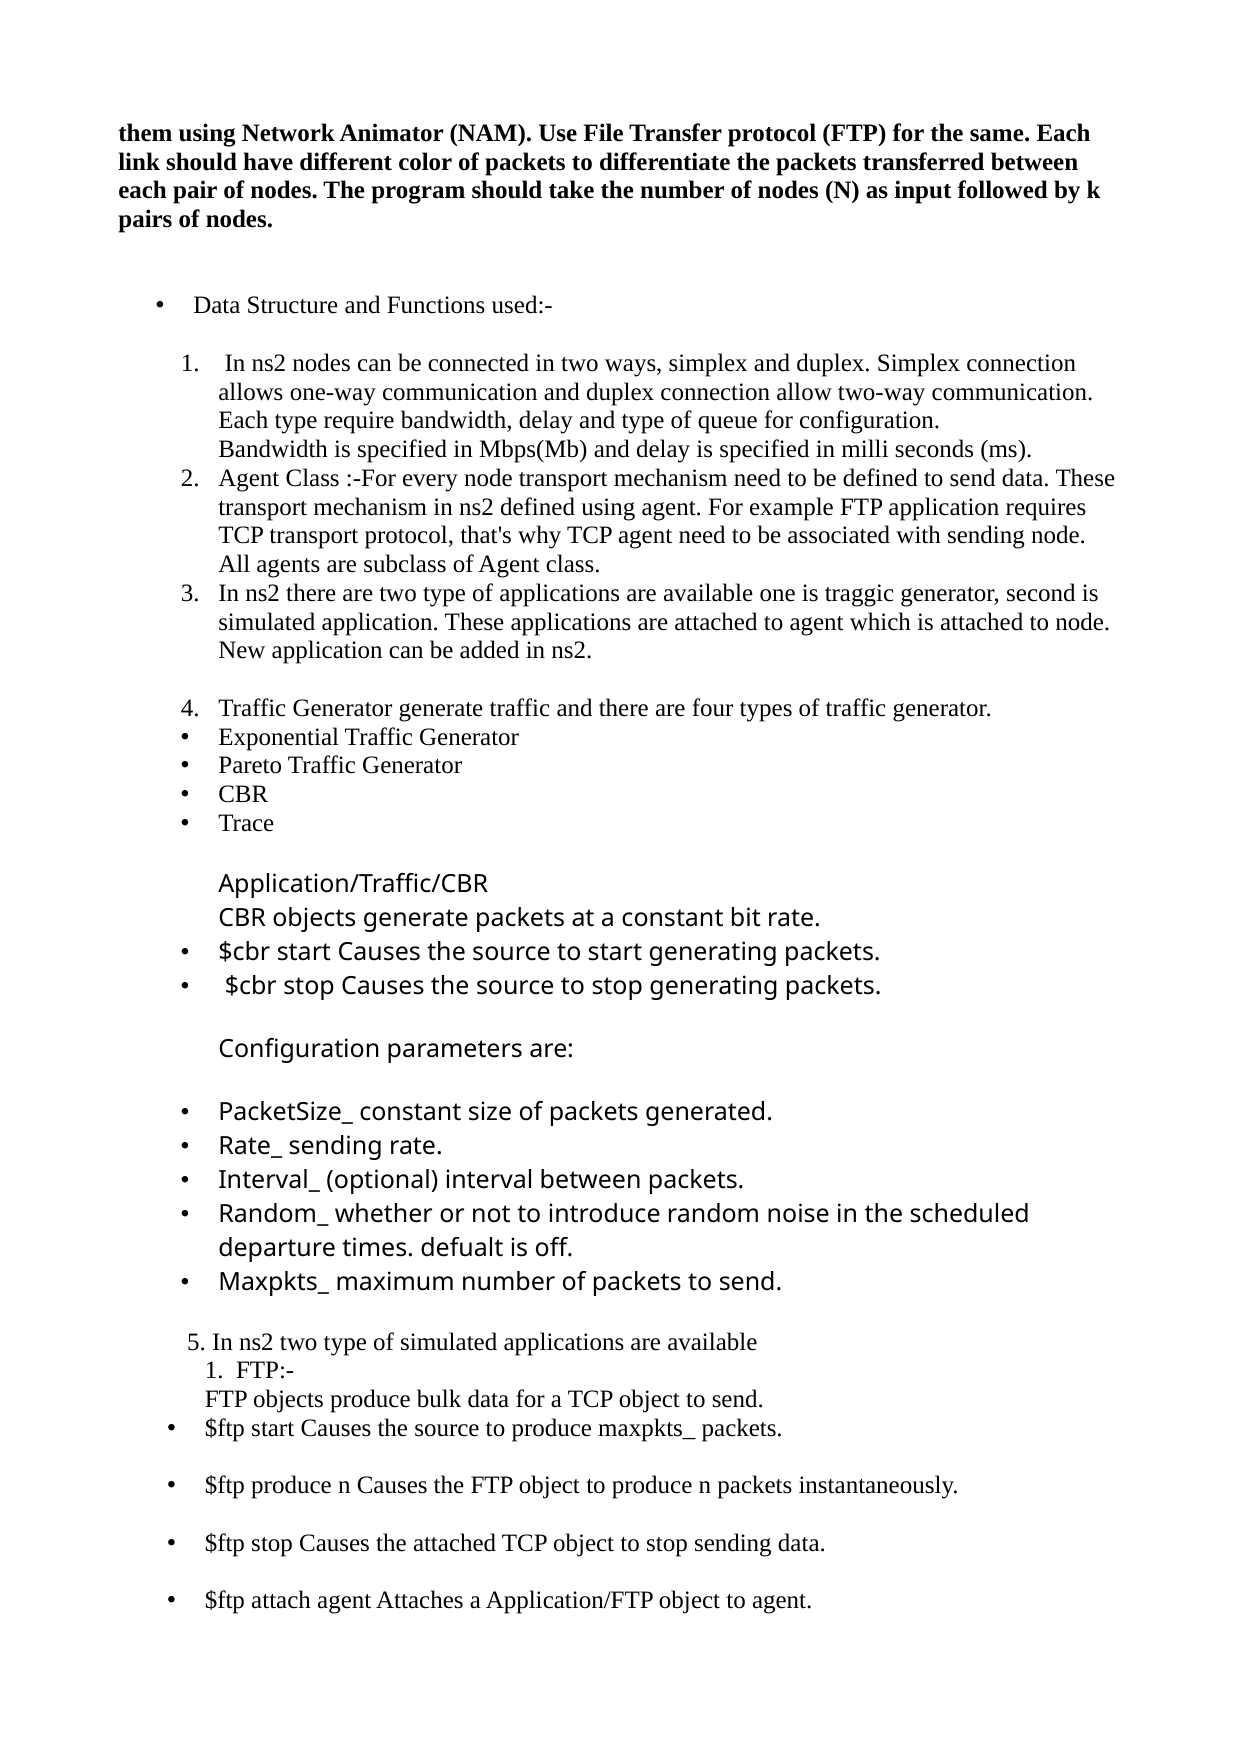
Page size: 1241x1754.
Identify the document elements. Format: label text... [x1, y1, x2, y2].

list Exponential Traffic Generator [181, 722, 1122, 751]
list $ftp attach agent Attaches a Application/FTP object to agent. [167, 1585, 1122, 1614]
list Interval_ (optional) interval between packets. [181, 1162, 1122, 1196]
list Bandwidth is specified in Mbps(Mb) and delay is specified in milli seconds (ms). [181, 434, 1122, 463]
list CBR [181, 779, 1122, 808]
list In ns2 nodes can be connected in two ways, simplex and duplex. Simplex connection allows one-way communication and duplex connection allow two-way communication. Each type require bandwidth, delay and type of queue for configuration. [181, 348, 1122, 434]
list $ftp stop Causes the attached TCP object to stop sending data. [167, 1528, 1122, 1557]
list Rate_ sending rate. [181, 1127, 1122, 1162]
list $ftp start Causes the source to produce maxpkts_ packets. [167, 1413, 1122, 1442]
text 5. In ns2 two type of simulated applications are available [118, 1327, 1122, 1355]
list Pareto Traffic Generator [181, 751, 1122, 779]
list Agent Class :-For every node transport mechanism need to be defined to send data. These transport mechanism in ns2 defined using agent. For example FTP application requires TCP transport protocol, that's why TCP agent need to be associated with sending node. All agents are subclass of Agent class. [181, 463, 1122, 578]
list 1. FTP:- [167, 1355, 1122, 1384]
list Maxpkts_ maximum number of packets to send. [181, 1264, 1122, 1298]
list FTP objects produce bulk data for a TCP object to send. [167, 1384, 1122, 1413]
list Configuration parameters are: [181, 1031, 1122, 1065]
list Data Structure and Functions used:- [156, 291, 1122, 319]
list In ns2 there are two type of applications are available one is traggic generator, second is simulated application. These applications are attached to agent which is attached to node. New application can be added in ns2. [181, 578, 1122, 664]
text them using Network Animator (NAM). Use File Transfer protocol (FTP) for the same. Each link should have different color of packets to differentiate the packets transferred between each pair of nodes. The program should take the number of nodes (N) as input followed by k pairs of nodes. [118, 118, 1122, 233]
list PacketSize_ constant size of packets generated. [181, 1093, 1122, 1127]
list $cbr start Causes the source to start generating packets. [181, 934, 1122, 968]
list Random_ whether or not to introduce random noise in the scheduled departure times. defualt is off. [181, 1196, 1122, 1264]
list Trace [181, 808, 1122, 837]
list $cbr stop Causes the source to stop generating packets. [181, 968, 1122, 1002]
list CBR objects generate packets at a constant bit rate. [181, 900, 1122, 934]
list $ftp produce n Causes the FTP object to produce n packets instantaneously. [167, 1470, 1122, 1499]
list Application/Traffic/CBR [181, 866, 1122, 900]
list Traffic Generator generate traffic and there are four types of traffic generator. [181, 693, 1122, 722]
